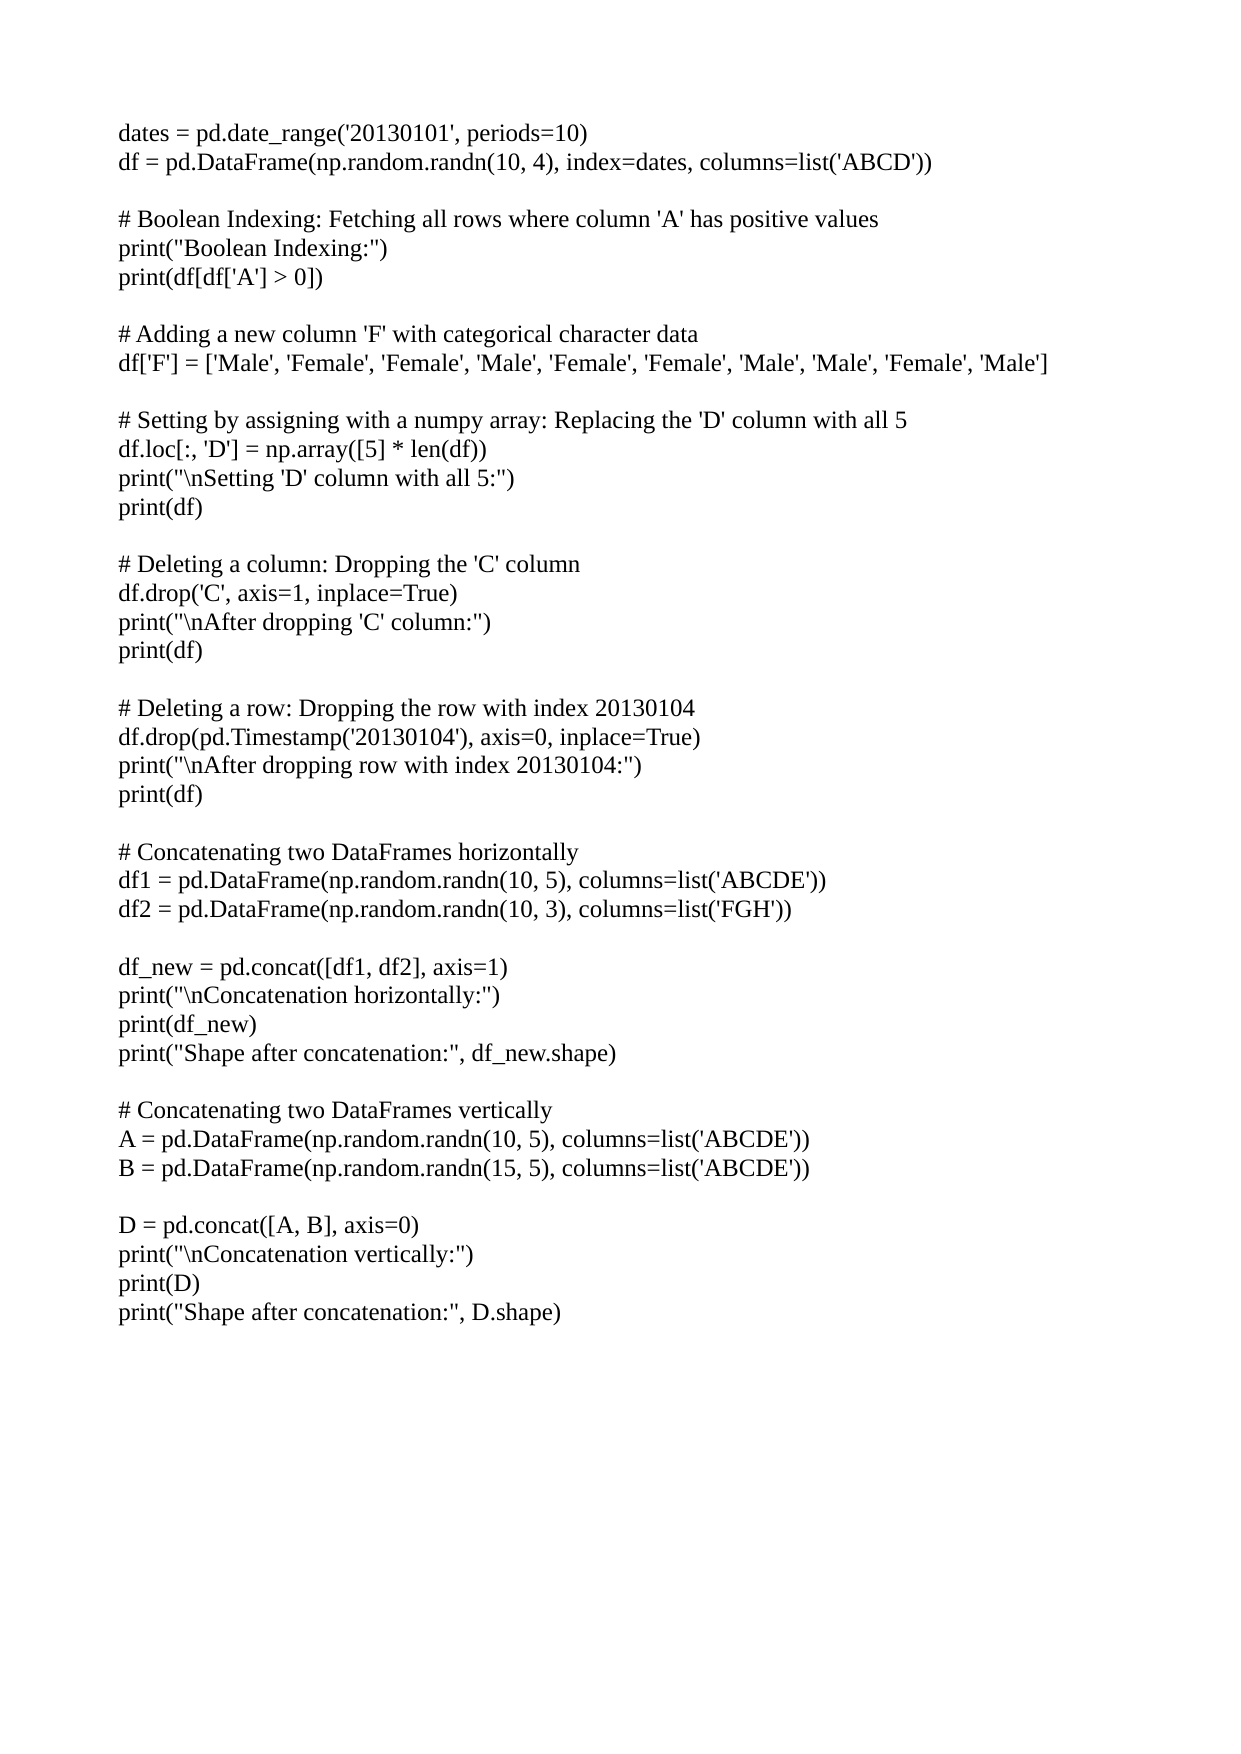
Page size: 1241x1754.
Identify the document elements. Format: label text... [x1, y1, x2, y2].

text print("\nConcatenation vertically:") [118, 1239, 1122, 1268]
text df['F'] = ['Male', 'Female', 'Female', 'Male', 'Female', 'Female', 'Male', 'Male', 'Female', 'Male'] [118, 348, 1122, 377]
text df = pd.DataFrame(np.random.randn(10, 4), index=dates, columns=list('ABCD')) [118, 147, 1122, 176]
text print("Boolean Indexing:") [118, 233, 1122, 262]
text A = pd.DataFrame(np.random.randn(10, 5), columns=list('ABCDE')) [118, 1124, 1122, 1153]
text df.drop('C', axis=1, inplace=True) [118, 578, 1122, 607]
text print(df[df['A'] > 0]) [118, 262, 1122, 291]
text # Deleting a row: Dropping the row with index 20130104 [118, 693, 1122, 722]
text df2 = pd.DataFrame(np.random.randn(10, 3), columns=list('FGH')) [118, 894, 1122, 923]
text print("\nAfter dropping 'C' column:") [118, 607, 1122, 636]
text print(df) [118, 779, 1122, 808]
text print(df) [118, 636, 1122, 664]
text # Deleting a column: Dropping the 'C' column [118, 549, 1122, 578]
text # Adding a new column 'F' with categorical character data [118, 319, 1122, 348]
text print("\nSetting 'D' column with all 5:") [118, 463, 1122, 492]
text print("Shape after concatenation:", df_new.shape) [118, 1038, 1122, 1067]
text print(D) [118, 1268, 1122, 1297]
text df1 = pd.DataFrame(np.random.randn(10, 5), columns=list('ABCDE')) [118, 866, 1122, 894]
text print("\nAfter dropping row with index 20130104:") [118, 751, 1122, 779]
text df.loc[:, 'D'] = np.array([5] * len(df)) [118, 434, 1122, 463]
text print("\nConcatenation horizontally:") [118, 981, 1122, 1009]
text # Boolean Indexing: Fetching all rows where column 'A' has positive values [118, 204, 1122, 233]
text # Concatenating two DataFrames vertically [118, 1096, 1122, 1124]
text B = pd.DataFrame(np.random.randn(15, 5), columns=list('ABCDE')) [118, 1153, 1122, 1182]
text D = pd.concat([A, B], axis=0) [118, 1211, 1122, 1239]
text dates = pd.date_range('20130101', periods=10) [118, 118, 1122, 147]
text # Concatenating two DataFrames horizontally [118, 837, 1122, 866]
text print(df) [118, 492, 1122, 521]
text df_new = pd.concat([df1, df2], axis=1) [118, 952, 1122, 981]
text print(df_new) [118, 1009, 1122, 1038]
text print("Shape after concatenation:", D.shape) [118, 1297, 1122, 1326]
text # Setting by assigning with a numpy array: Replacing the 'D' column with all 5 [118, 406, 1122, 434]
text df.drop(pd.Timestamp('20130104'), axis=0, inplace=True) [118, 722, 1122, 751]
